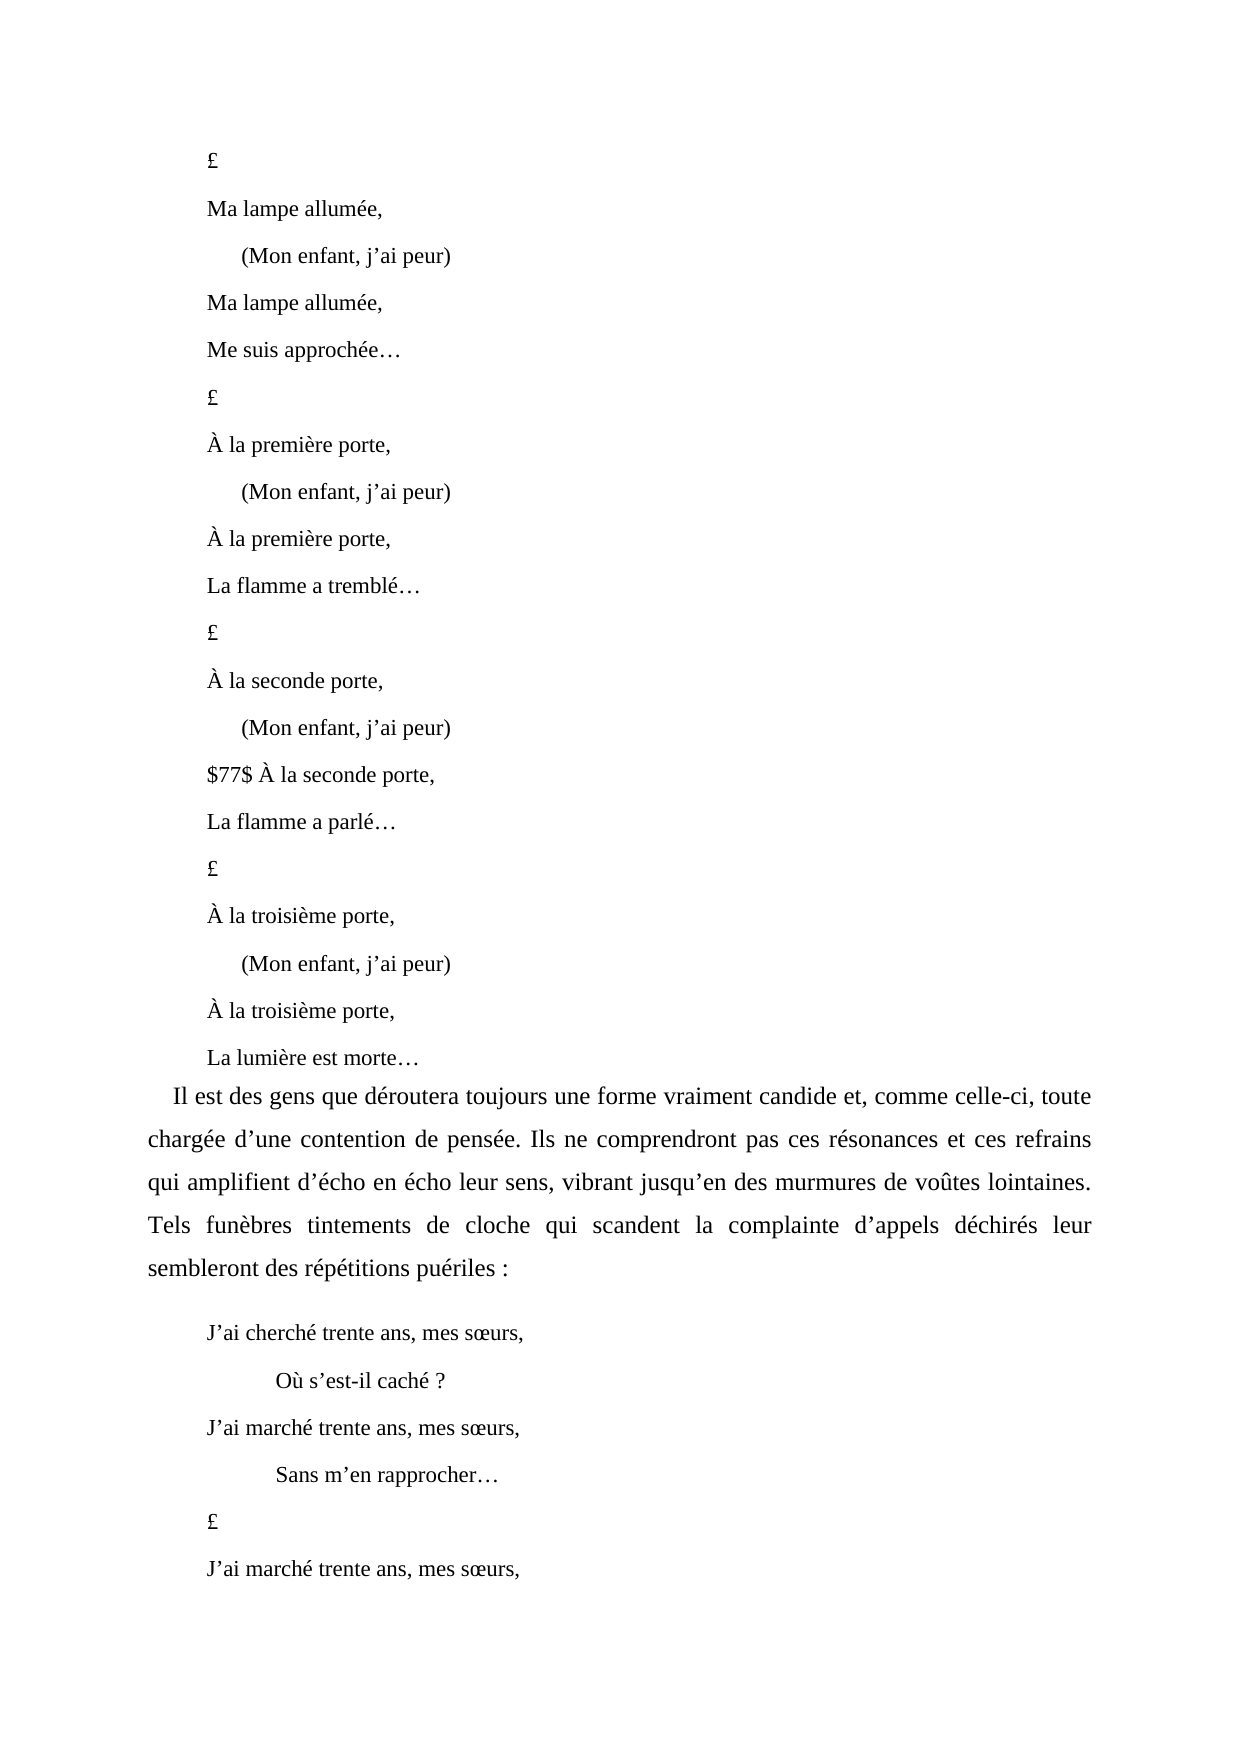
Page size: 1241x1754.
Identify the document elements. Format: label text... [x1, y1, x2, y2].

text $77$ À la seconde porte, [207, 761, 1093, 787]
text (Mon enfant, j’ai peur) [207, 950, 1093, 976]
text À la troisième porte, [207, 997, 1093, 1023]
text (Mon enfant, j’ai peur) [207, 714, 1093, 740]
text Ma lampe allumée, [207, 195, 1093, 221]
text £ [207, 383, 1093, 410]
text Où s’est-il caché ? [207, 1367, 1093, 1393]
text £ [207, 619, 1093, 646]
text La lumière est morte… [207, 1044, 1093, 1071]
text £ [207, 855, 1093, 882]
text J’ai cherché trente ans, mes sœurs, [207, 1319, 1093, 1346]
text Sans m’en rapprocher… [207, 1461, 1093, 1487]
text Me suis approchée… [207, 336, 1093, 363]
text La flamme a parlé… [207, 808, 1093, 834]
text Ma lampe allumée, [207, 289, 1093, 316]
text £ [207, 1508, 1093, 1534]
text À la seconde porte, [207, 667, 1093, 693]
text £ [207, 148, 1093, 174]
text Il est des gens que déroutera toujours une forme vraiment candide et, comme celle-ci, toute chargée d’une contention de pensée. Ils ne comprendront pas ces résonances et ces refrains qui amplifient d’écho en écho leur sens, vibrant jusqu’en des murmures de voûtes lointaines. Tels funèbres tintements de cloche qui scandent la complainte d’appels déchirés leur sembleront des répétitions puériles : [148, 1081, 1093, 1282]
text (Mon enfant, j’ai peur) [207, 478, 1093, 504]
text J’ai marché trente ans, mes sœurs, [207, 1414, 1093, 1440]
text À la troisième porte, [207, 903, 1093, 929]
text J’ai marché trente ans, mes sœurs, [207, 1555, 1093, 1582]
text À la première porte, [207, 431, 1093, 457]
text À la première porte, [207, 525, 1093, 551]
text La flamme a tremblé… [207, 572, 1093, 599]
text (Mon enfant, j’ai peur) [207, 242, 1093, 268]
